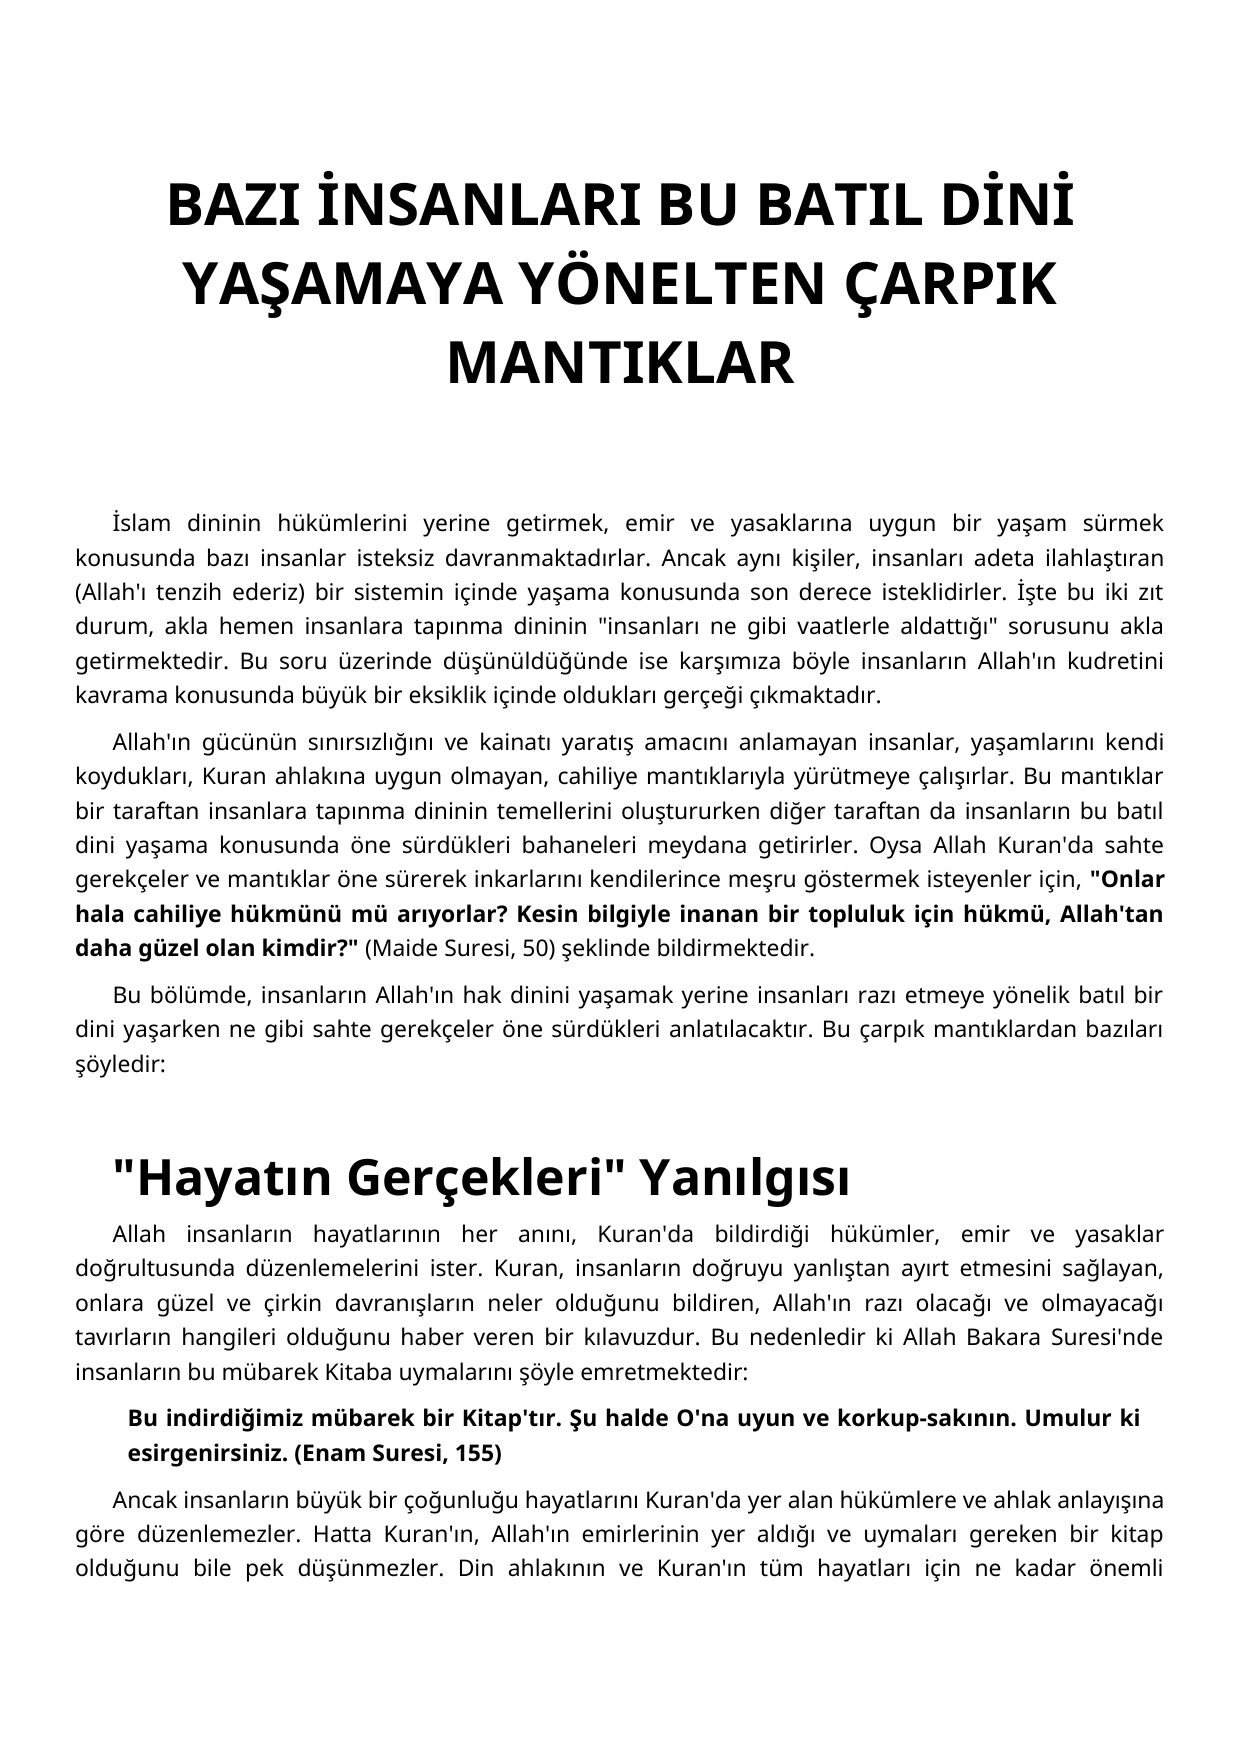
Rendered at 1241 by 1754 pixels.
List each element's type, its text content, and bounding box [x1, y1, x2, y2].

subtitle "Hayatın Gerçekleri" Yanılgısı [112, 1142, 1165, 1210]
text Allah'ın gücünün sınırsızlığını ve kainatı yaratış amacını anlamayan insanlar, yaşamlarını kendi koydukları, Kuran ahlakına uygun olmayan, cahiliye mantıklarıyla yürütmeye çalışırlar. Bu mantıklar bir taraftan insanlara tapınma dininin temellerini oluştururken diğer taraftan da insanların bu batıl dini yaşama konusunda öne sürdükleri bahaneleri meydana getirirler. Oysa Allah Kuran'da sahte gerekçeler ve mantıklar öne sürerek inkarlarını kendilerince meşru göstermek isteyenler için, "Onlar hala cahiliye hükmünü mü arıyorlar? Kesin bilgiyle inanan bir topluluk için hükmü, Allah'tan daha güzel olan kimdir?" (Maide Suresi, 50) şeklinde bildirmektedir. [75, 726, 1165, 963]
text Bu indirdiğimiz mübarek bir Kitap'tır. Şu halde O'na uyun ve korkup-sakının. Umulur ki esirgenirsiniz. (Enam Suresi, 155) [127, 1402, 1143, 1468]
text Bu bölümde, insanların Allah'ın hak dinini yaşamak yerine insanları razı etmeye yönelik batıl bir dini yaşarken ne gibi sahte gerekçeler öne sürdükleri anlatılacaktır. Bu çarpık mantıklardan bazıları şöyledir: [75, 979, 1165, 1079]
text İslam dininin hükümlerini yerine getirmek, emir ve yasaklarına uygun bir yaşam sürmek konusunda bazı insanlar isteksiz davranmaktadırlar. Ancak aynı kişiler, insanları adeta ilahlaştıran (Allah'ı tenzih ederiz) bir sistemin içinde yaşama konusunda son derece isteklidirler. İşte bu iki zıt durum, akla hemen insanlara tapınma dininin "insanları ne gibi vaatlerle aldattığı" sorusunu akla getirmektedir. Bu soru üzerinde düşünüldüğünde ise karşımıza böyle insanların Allah'ın kudretini kavrama konusunda büyük bir eksiklik içinde oldukları gerçeği çıkmaktadır. [75, 507, 1165, 710]
text Ancak insanların büyük bir çoğunluğu hayatlarını Kuran'da yer alan hükümlere ve ahlak anlayışına göre düzenlemezler. Hatta Kuran'ın, Allah'ın emirlerinin yer aldığı ve uymaları gereken bir kitap olduğunu bile pek düşünmezler. Din ahlakının ve Kuran'ın tüm hayatları için ne kadar önemli [75, 1484, 1165, 1584]
subtitle BAZI İNSANLARI BU BATIL DİNİ YAŞAMAYA YÖNELTEN ÇARPIK MANTIKLAR [75, 162, 1165, 401]
text Allah insanların hayatlarının her anını, Kuran'da bildirdiği hükümler, emir ve yasaklar doğrultusunda düzenlemelerini ister. Kuran, insanların doğruyu yanlıştan ayırt etmesini sağlayan, onlara güzel ve çirkin davranışların neler olduğunu bildiren, Allah'ın razı olacağı ve olmayacağı tavırların hangileri olduğunu haber veren bir kılavuzdur. Bu nedenledir ki Allah Bakara Suresi'nde insanların bu mübarek Kitaba uymalarını şöyle emretmektedir: [75, 1218, 1165, 1387]
